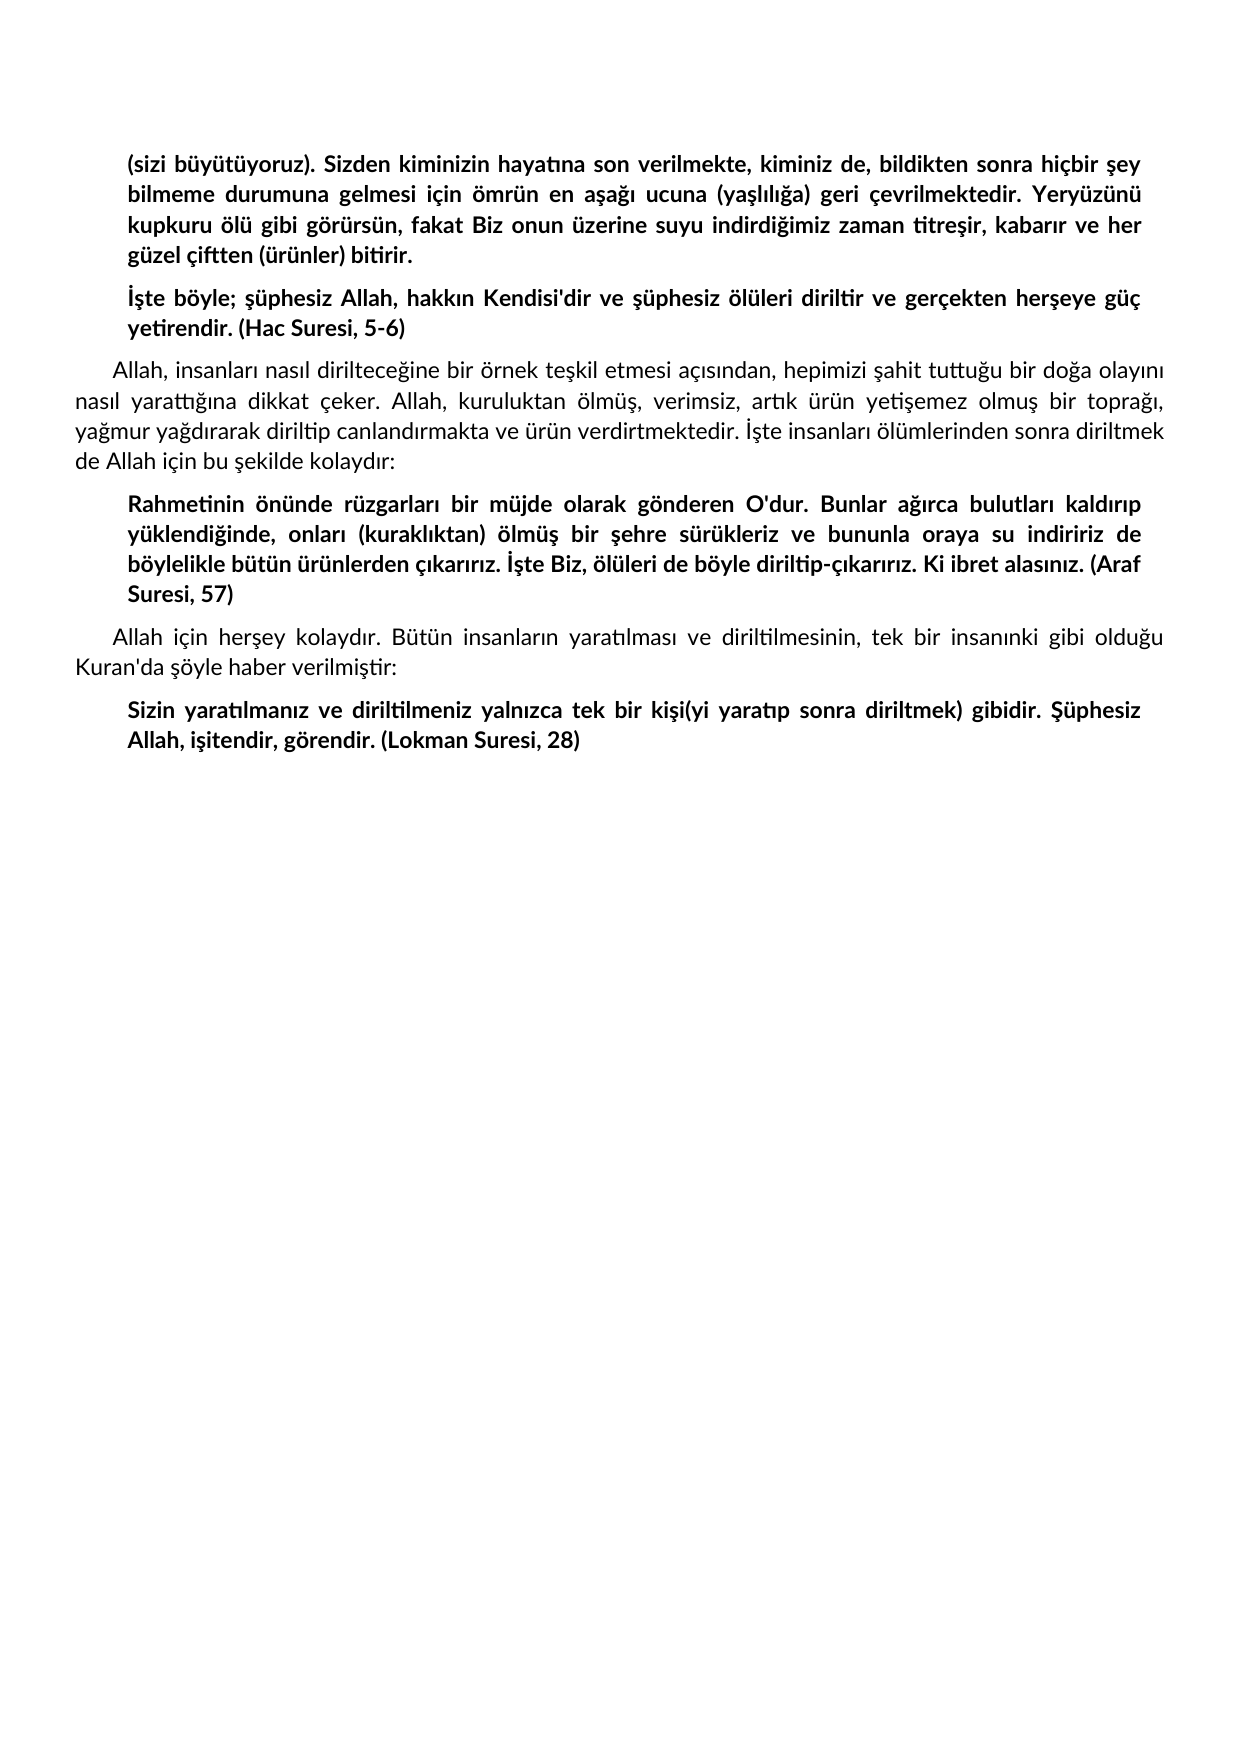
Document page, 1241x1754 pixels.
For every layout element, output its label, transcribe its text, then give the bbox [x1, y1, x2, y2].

text Allah, insanları nasıl dirilteceğine bir örnek teşkil etmesi açısından, hepimizi şahit tuttuğu bir doğa olayını nasıl yarattığına dikkat çeker. Allah, kuruluktan ölmüş, verimsiz, artık ürün yetişemez olmuş bir toprağı, yağmur yağdırarak diriltip canlandırmakta ve ürün verdirtmektedir. İşte insanları ölümlerinden sonra diriltmek de Allah için bu şekilde kolaydır: [75, 356, 1165, 474]
text Rahmetinin önünde rüzgarları bir müjde olarak gönderen O'dur. Bunlar ağırca bulutları kaldırıp yüklendiğinde, onları (kuraklıktan) ölmüş bir şehre sürükleriz ve bununla oraya su indiririz de böylelikle bütün ürünlerden çıkarırız. İşte Biz, ölüleri de böyle diriltip-çıkarırız. Ki ibret alasınız. (Araf Suresi, 57) [127, 489, 1143, 608]
text (sizi büyütüyoruz). Sizden kiminizin hayatına son verilmekte, kiminiz de, bildikten sonra hiçbir şey bilmeme durumuna gelmesi için ömrün en aşağı ucuna (yaşlılığa) geri çevrilmektedir. Yeryüzünü kupkuru ölü gibi görürsün, fakat Biz onun üzerine suyu indirdiğimiz zaman titreşir, kabarır ve her güzel çiftten (ürünler) bitirir. [127, 150, 1143, 268]
text Sizin yaratılmanız ve diriltilmeniz yalnızca tek bir kişi(yi yaratıp sonra diriltmek) gibidir. Şüphesiz Allah, işitendir, görendir. (Lokman Suresi, 28) [127, 696, 1143, 753]
text Allah için herşey kolaydır. Bütün insanların yaratılması ve diriltilmesinin, tek bir insanınki gibi olduğu Kuran'da şöyle haber verilmiştir: [75, 623, 1165, 681]
text İşte böyle; şüphesiz Allah, hakkın Kendisi'dir ve şüphesiz ölüleri diriltir ve gerçekten herşeye güç yetirendir. (Hac Suresi, 5-6) [127, 283, 1143, 341]
